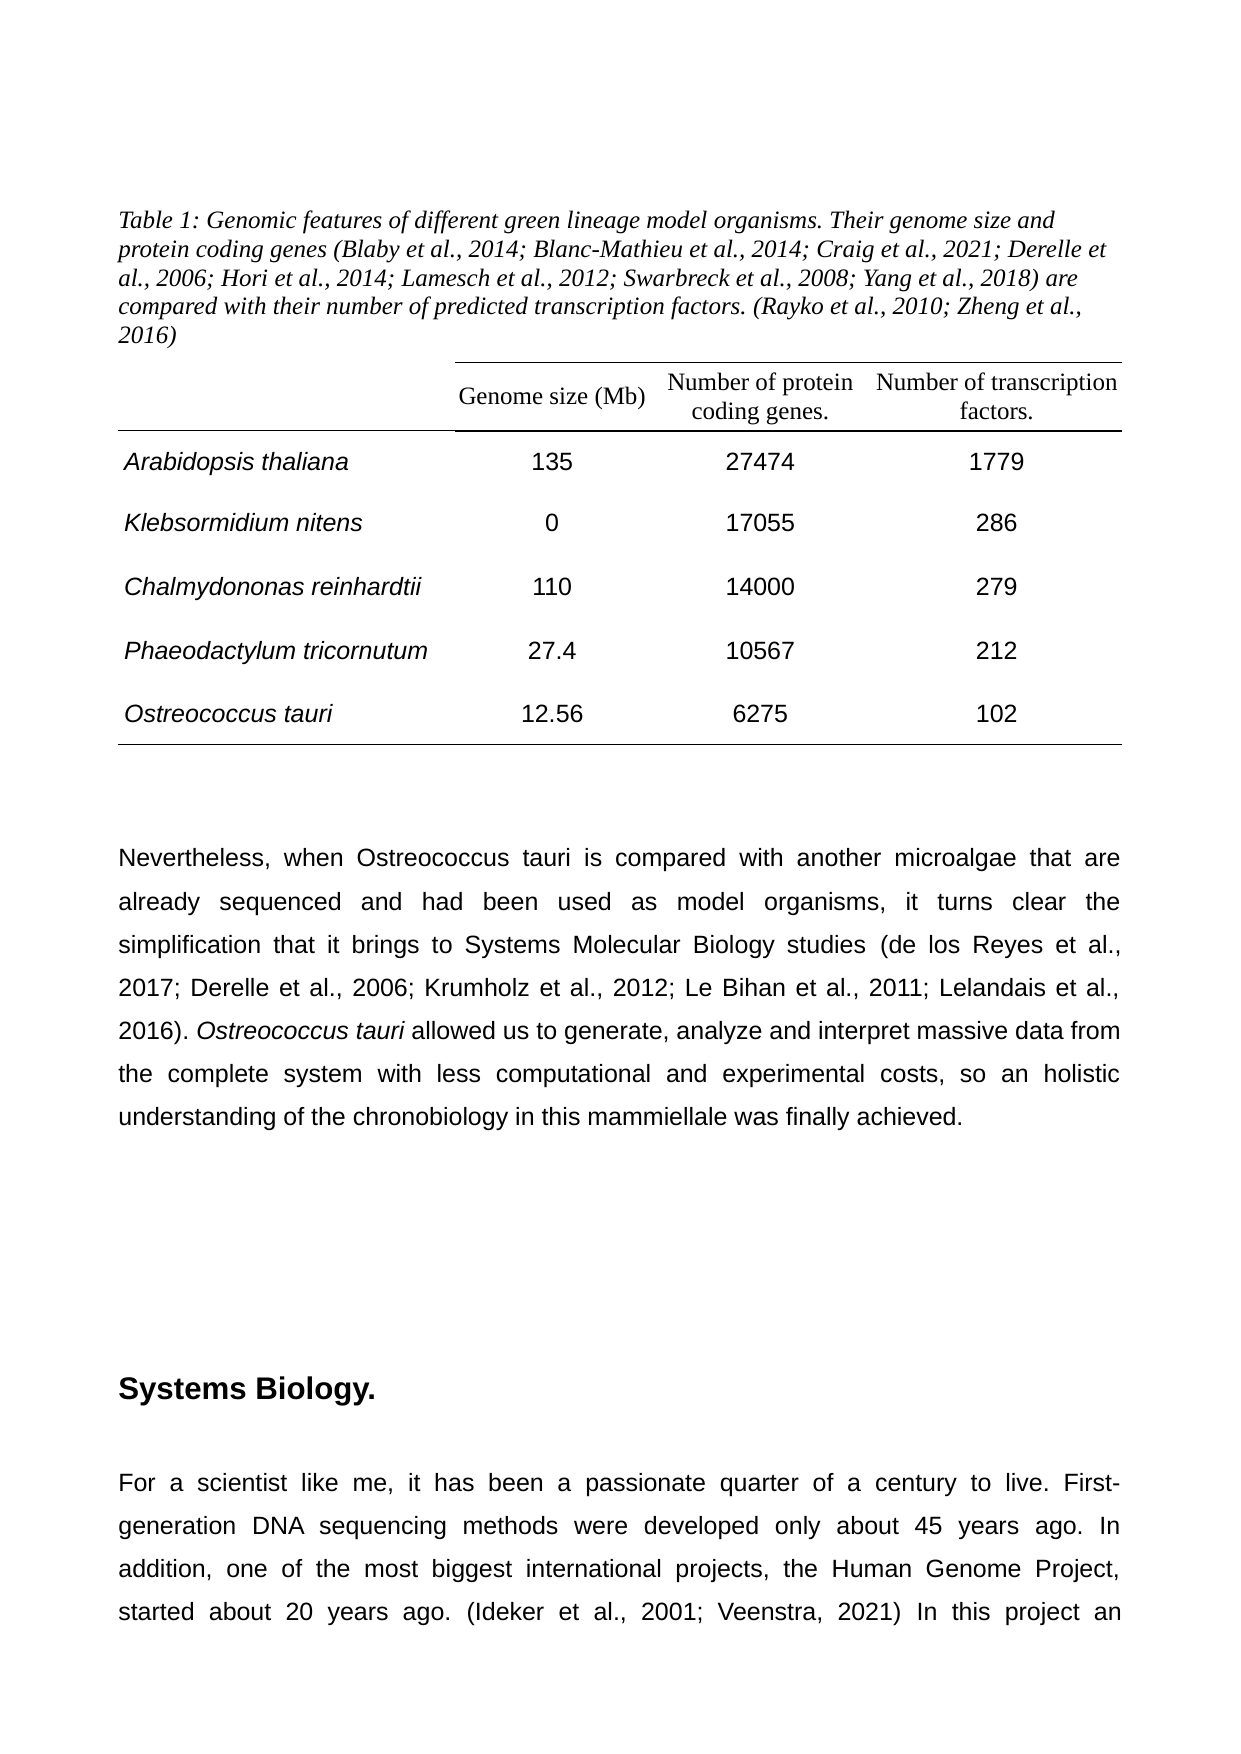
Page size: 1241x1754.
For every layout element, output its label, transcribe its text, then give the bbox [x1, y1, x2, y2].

table_cell Phaeodactylum tricornutum [118, 619, 455, 682]
table_cell Arabidopsis thaliana [118, 431, 455, 491]
table_cell 6275 [649, 683, 871, 744]
text Nevertheless, when Ostreococcus tauri is compared with another microalgae that are already sequenced and had been used as model organisms, it turns clear the simplification that it brings to Systems Molecular Biology studies (de los Reyes et al., 2017; Derelle et al., 2006; Krumholz et al., 2012; Le Bihan et al., 2011; Lelandais et al., 2016)⁠. Ostreococcus tauri allowed us to generate, analyze and interpret massive data from the complete system with less computational and experimental costs, so an holistic understanding of the chronobiology in this mammiellale was finally achieved. [118, 843, 1122, 1131]
text Table 1: Genomic features of different green lineage model organisms. Their genome size and protein coding genes (Blaby et al., 2014; Blanc-Mathieu et al., 2014; Craig et al., 2021; Derelle et al., 2006; Hori et al., 2014; Lamesch et al., 2012; Swarbreck et al., 2008; Yang et al., 2018)⁠ are compared with their number of predicted transcription factors. (Rayko et al., 2010; Zheng et al., 2016)⁠ [118, 205, 1122, 349]
table_cell 14000 [649, 555, 871, 618]
table_cell Chalmydononas reinhardtii [118, 555, 455, 618]
subtitle Systems Biology. [118, 1370, 1122, 1406]
table_cell 102 [871, 683, 1122, 744]
text For a scientist like me, it has been a passionate quarter of a century to live. First-generation DNA sequencing methods were developed only about 45 years ago. In addition, one of the most biggest international projects, the Human Genome Project, started about 20 years ago. (Ideker et al., 2001; Veenstra, 2021)⁠ In this project an [118, 1468, 1122, 1626]
table_cell 27.4 [455, 619, 649, 682]
table_cell Klebsormidium nitens [118, 491, 455, 554]
table_cell 17055 [649, 491, 871, 554]
table_cell 0 [455, 491, 649, 554]
table_header Number of transcription factors. [871, 363, 1122, 430]
table_header [118, 361, 455, 430]
table_cell 110 [455, 555, 649, 618]
table_cell 12.56 [455, 683, 649, 744]
table_cell 286 [871, 491, 1122, 554]
table_header Genome size (Mb) [455, 363, 649, 430]
table_cell 135 [455, 432, 649, 491]
table_cell 279 [871, 555, 1122, 618]
table_header Number of protein coding genes. [649, 363, 871, 430]
table_cell 212 [871, 619, 1122, 682]
table_cell Ostreococcus tauri [118, 683, 455, 744]
table_cell 10567 [649, 619, 871, 682]
table_cell 1779 [871, 432, 1122, 491]
table_cell 27474 [649, 432, 871, 491]
